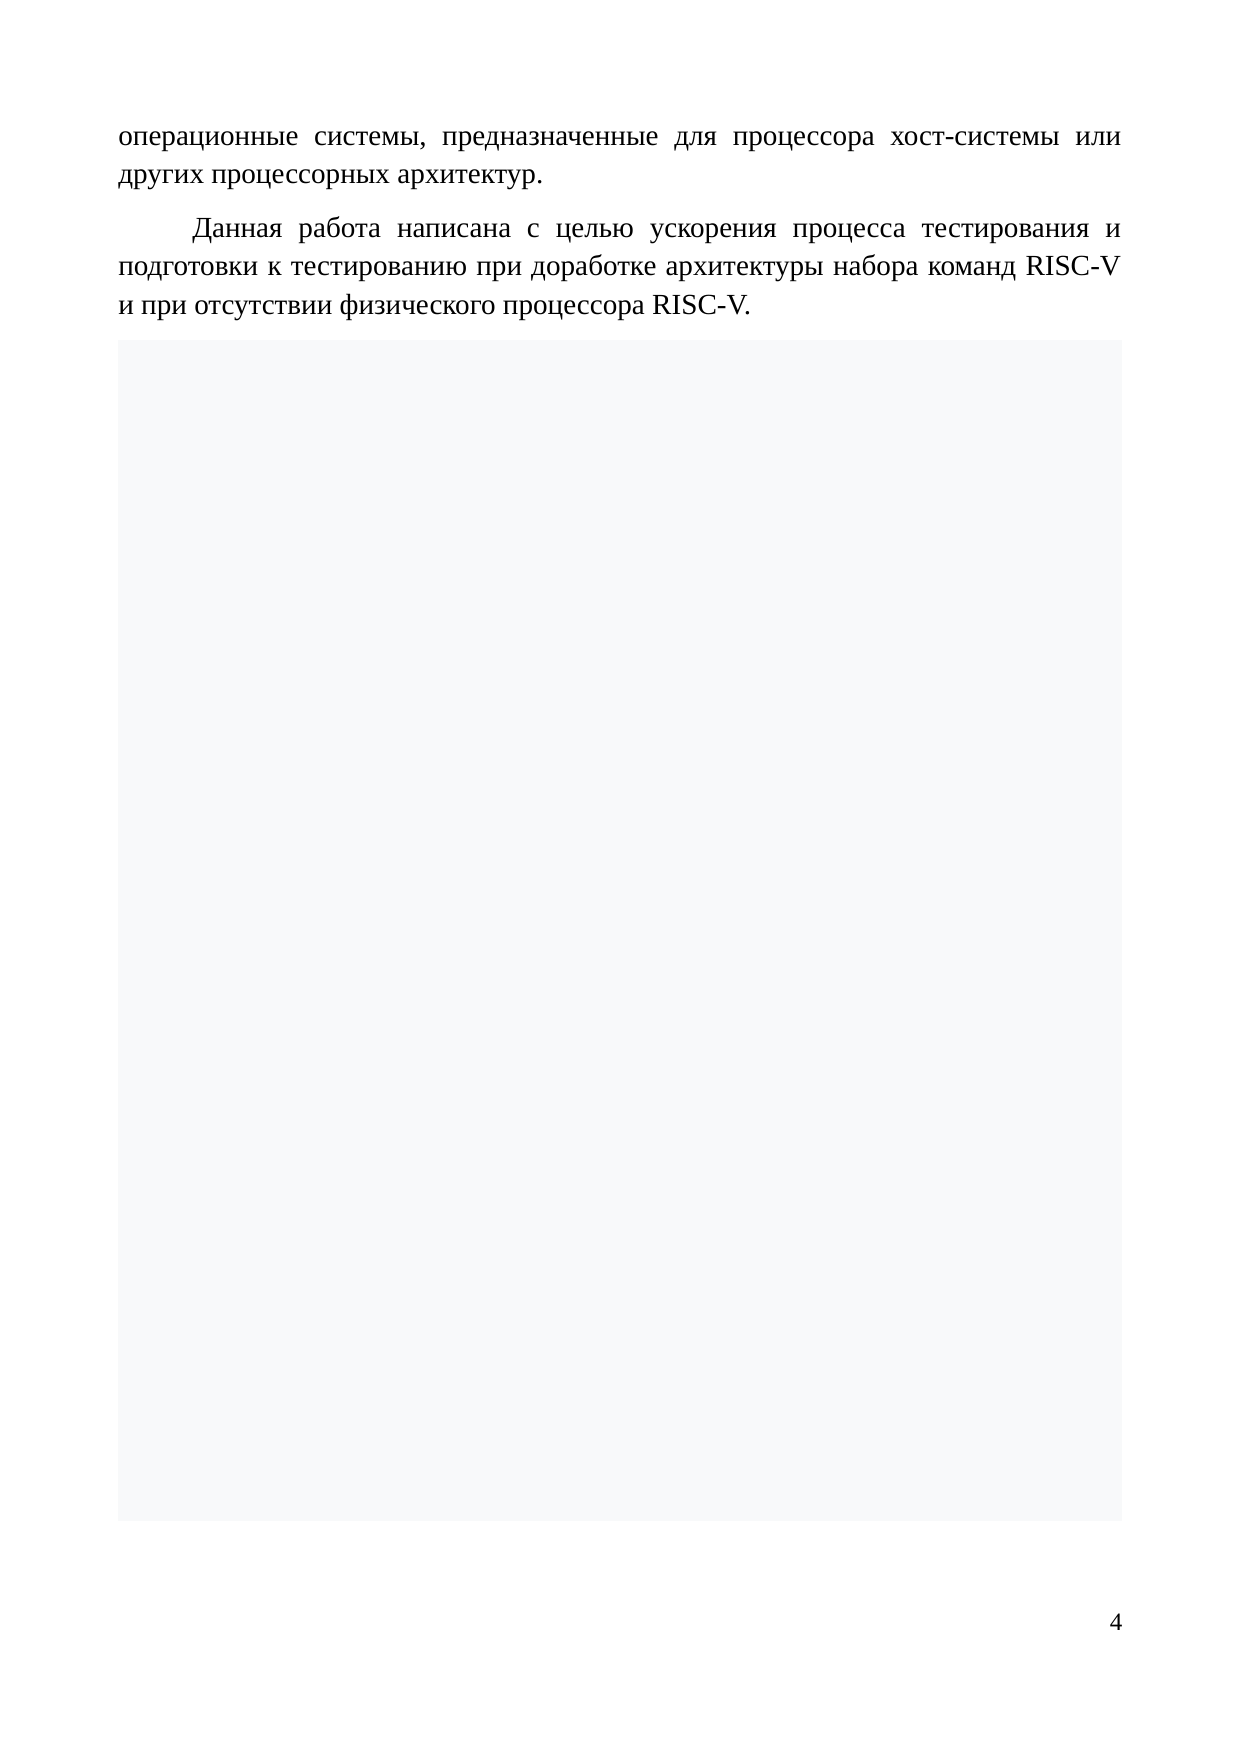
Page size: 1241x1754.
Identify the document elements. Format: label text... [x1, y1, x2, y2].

text Данная работа написана с целью ускорения процесса тестирования и подготовки к тестированию при доработке архитектуры набора команд RISC-V и при отсутствии физического процессора RISC-V. [118, 210, 1122, 320]
text операционные системы, предназначенные для процессора хост-системы или других процессорных архитектур. [118, 118, 1122, 190]
